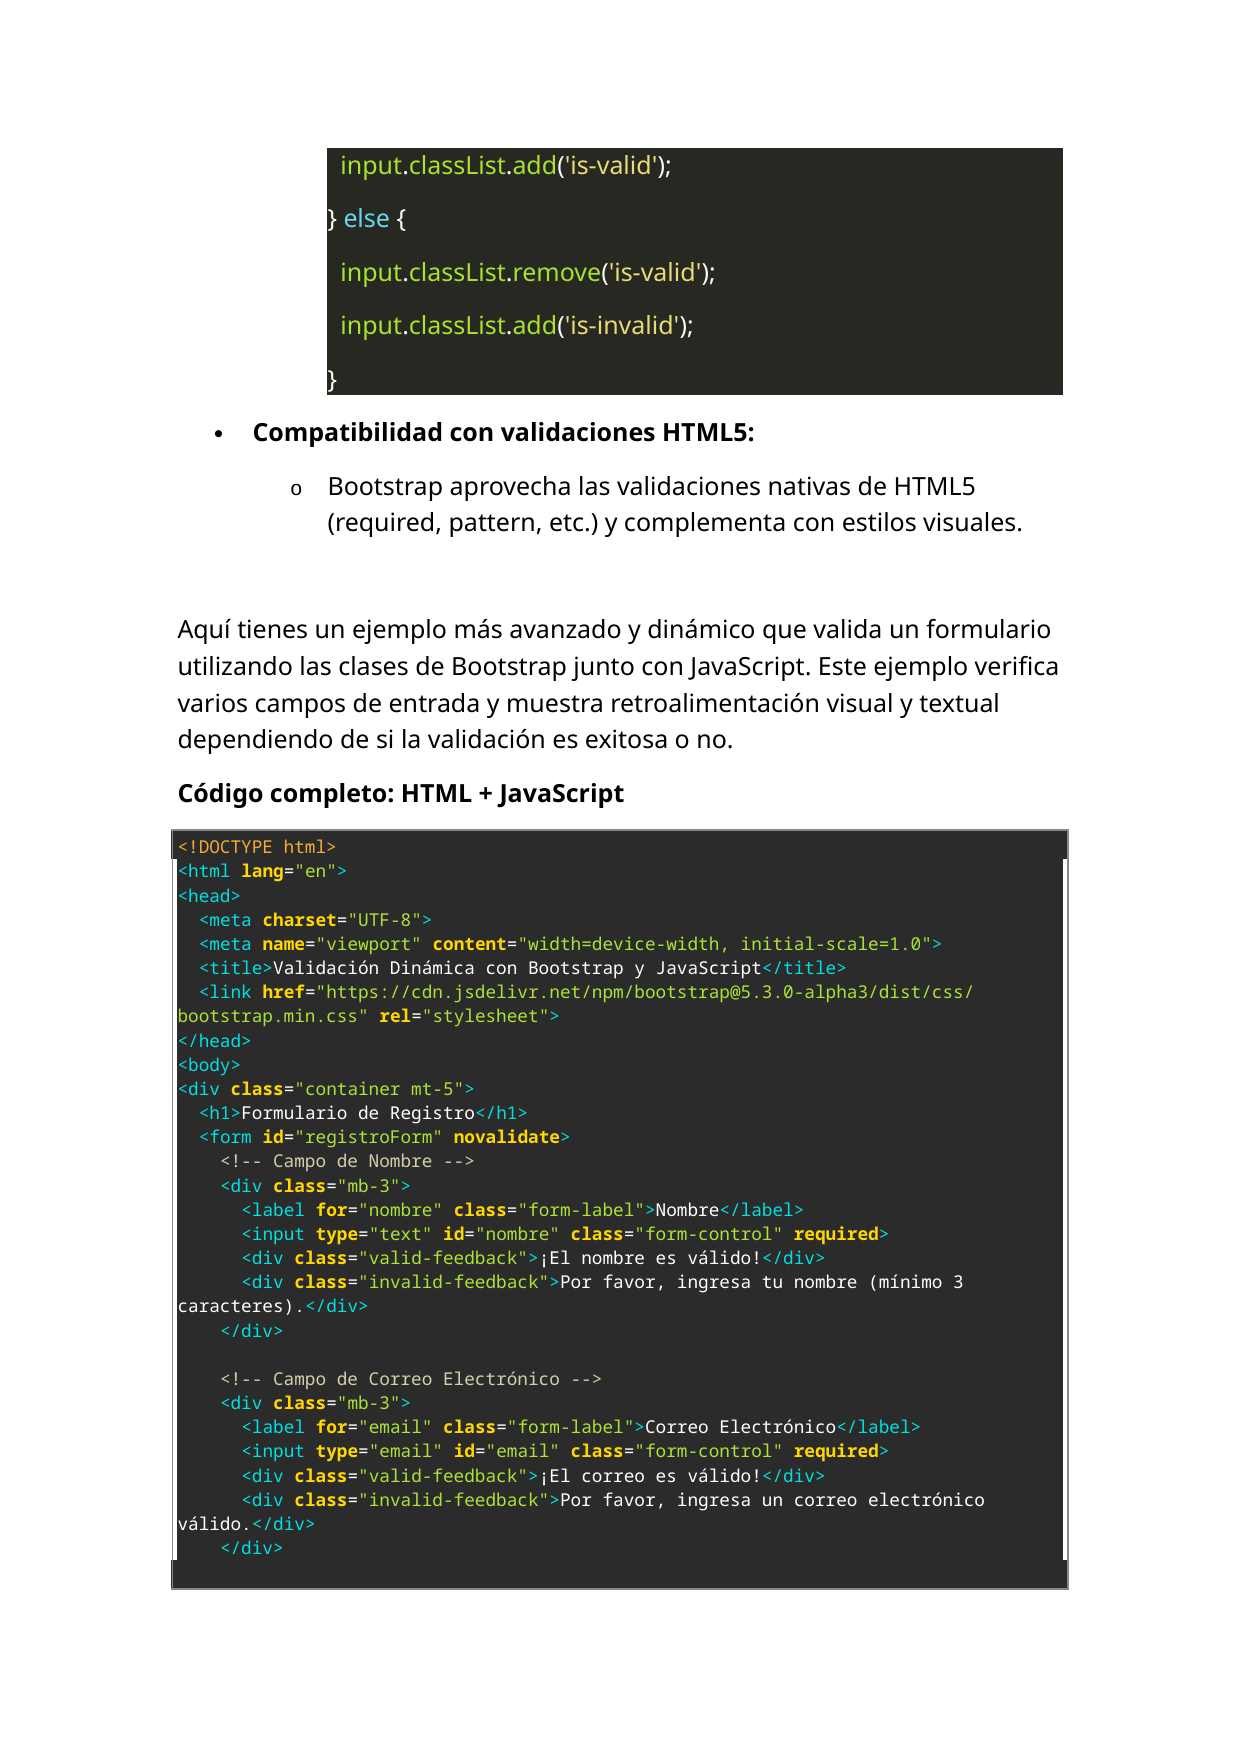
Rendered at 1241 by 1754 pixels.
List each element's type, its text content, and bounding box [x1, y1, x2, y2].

text input.classList.add('is-invalid'); [327, 308, 1063, 342]
text <title>Validación Dinámica con Bootstrap y JavaScript</title> [177, 956, 1063, 980]
text <meta charset="UTF-8"> [177, 907, 1063, 931]
list Bootstrap aprovecha las validaciones nativas de HTML5 (required, pattern, etc.) y complementa con estilos visuales. [290, 468, 1063, 539]
text <head> [177, 883, 1063, 907]
text <div class="mb-3"> [177, 1173, 1063, 1197]
text <div class="invalid-feedback">Por favor, ingresa tu nombre (mínimo 3 caracteres).</div> [177, 1270, 1063, 1318]
text <link href="https://cdn.jsdelivr.net/npm/bootstrap@5.3.0-alpha3/dist/css/bootstrap.min.css" rel="stylesheet"> [177, 980, 1063, 1028]
text <div class="valid-feedback">¡El nombre es válido!</div> [177, 1246, 1063, 1270]
text <meta name="viewport" content="width=device-width, initial-scale=1.0"> [177, 931, 1063, 956]
text <!DOCTYPE html> [173, 831, 1067, 859]
text <div class="mb-3"> [177, 1391, 1063, 1415]
text <input type="email" id="email" class="form-control" required> [177, 1439, 1063, 1463]
text <div class="invalid-feedback">Por favor, ingresa un correo electrónico válido.</div> [177, 1487, 1063, 1536]
text <label for="nombre" class="form-label">Nombre</label> [177, 1197, 1063, 1221]
text <body> [177, 1052, 1063, 1076]
list Compatibilidad con validaciones HTML5: [215, 415, 1063, 449]
text <label for="email" class="form-label">Correo Electrónico</label> [177, 1415, 1063, 1439]
text input.classList.add('is-valid'); [327, 148, 1063, 182]
text <html lang="en"> [177, 859, 1063, 883]
text <h1>Formulario de Registro</h1> [177, 1101, 1063, 1125]
text </div> [177, 1536, 1063, 1554]
text Aquí tienes un ejemplo más avanzado y dinámico que valida un formulario utilizando las clases de Bootstrap junto con JavaScript. Este ejemplo verifica varios campos de entrada y muestra retroalimentación visual y textual dependiendo de si la validación es exitosa o no. [177, 612, 1063, 756]
text <form id="registroForm" novalidate> [177, 1125, 1063, 1149]
text Código completo: HTML + JavaScript [177, 776, 1063, 810]
text } [327, 361, 1063, 395]
text </div> [177, 1318, 1063, 1342]
text } else { [327, 201, 1063, 235]
text <!-- Campo de Nombre --> [177, 1149, 1063, 1173]
text <div class="valid-feedback">¡El correo es válido!</div> [177, 1463, 1063, 1487]
text <!-- Campo de Correo Electrónico --> [177, 1366, 1063, 1391]
text input.classList.remove('is-valid'); [327, 254, 1063, 288]
text <div class="container mt-5"> [177, 1076, 1063, 1101]
text <input type="text" id="nombre" class="form-control" required> [177, 1221, 1063, 1246]
text </head> [177, 1028, 1063, 1052]
